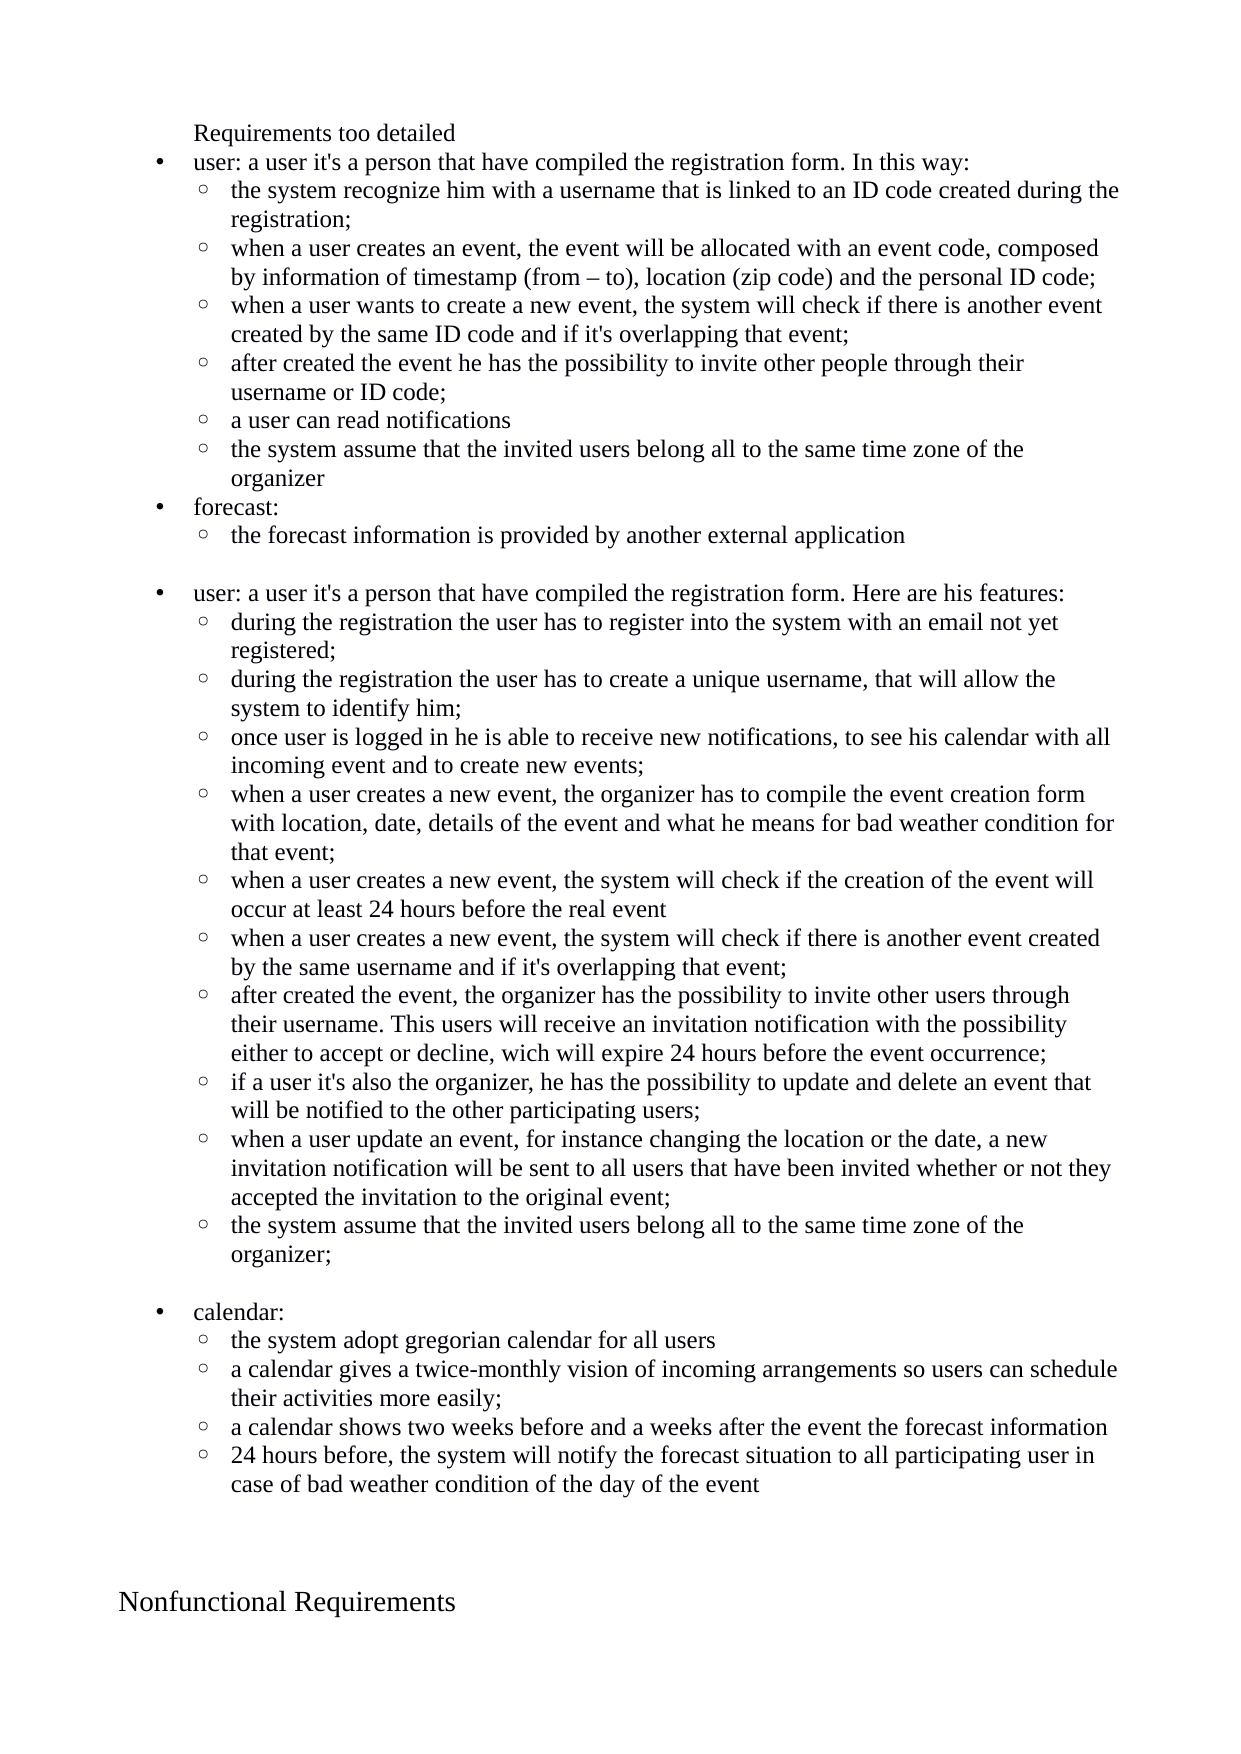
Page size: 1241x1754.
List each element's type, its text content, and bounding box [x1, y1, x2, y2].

list when a user wants to create a new event, the system will check if there is another event created by the same ID code and if it's overlapping that event; [193, 291, 1122, 348]
list calendar: [156, 1297, 1122, 1326]
list after created the event, the organizer has the possibility to invite other users through their username. This users will receive an invitation notification with the possibility either to accept or decline, wich will expire 24 hours before the event occurrence; [193, 981, 1122, 1067]
list when a user creates a new event, the system will check if there is another event created by the same username and if it's overlapping that event; [193, 923, 1122, 981]
list the system recognize him with a username that is linked to an ID code created during the registration; [193, 176, 1122, 233]
list user: a user it's a person that have compiled the registration form. In this way: [156, 147, 1122, 176]
list forecast: [156, 492, 1122, 521]
list during the registration the user has to register into the system with an email not yet registered; [193, 607, 1122, 664]
list Requirements too detailed [156, 118, 1122, 147]
list when a user creates an event, the event will be allocated with an event code, composed by information of timestamp (from – to), location (zip code) and the personal ID code; [193, 233, 1122, 291]
list when a user creates a new event, the system will check if the creation of the event will occur at least 24 hours before the real event [193, 866, 1122, 923]
list the system assume that the invited users belong all to the same time zone of the organizer [193, 434, 1122, 492]
list when a user creates a new event, the organizer has to compile the event creation form with location, date, details of the event and what he means for bad weather condition for that event; [193, 779, 1122, 866]
list a calendar gives a twice-monthly vision of incoming arrangements so users can schedule their activities more easily; [193, 1354, 1122, 1412]
list the forecast information is provided by another external application [193, 521, 1122, 549]
list if a user it's also the organizer, he has the possibility to update and delete an event that will be notified to the other participating users; [193, 1067, 1122, 1124]
list once user is logged in he is able to receive new notifications, to see his calendar with all incoming event and to create new events; [193, 722, 1122, 779]
list the system assume that the invited users belong all to the same time zone of the organizer; [193, 1211, 1122, 1268]
list a user can read notifications [193, 406, 1122, 434]
list the system adopt gregorian calendar for all users [193, 1326, 1122, 1354]
list 24 hours before, the system will notify the forecast situation to all participating user in case of bad weather condition of the day of the event [193, 1441, 1122, 1498]
list during the registration the user has to create a unique username, that will allow the system to identify him; [193, 664, 1122, 722]
list a calendar shows two weeks before and a weeks after the event the forecast information [193, 1412, 1122, 1441]
text Nonfunctional Requirements [118, 1584, 1122, 1618]
list after created the event he has the possibility to invite other people through their username or ID code; [193, 348, 1122, 406]
list when a user update an event, for instance changing the location or the date, a new invitation notification will be sent to all users that have been invited whether or not they accepted the invitation to the original event; [193, 1124, 1122, 1211]
list user: a user it's a person that have compiled the registration form. Here are his features: [156, 578, 1122, 607]
